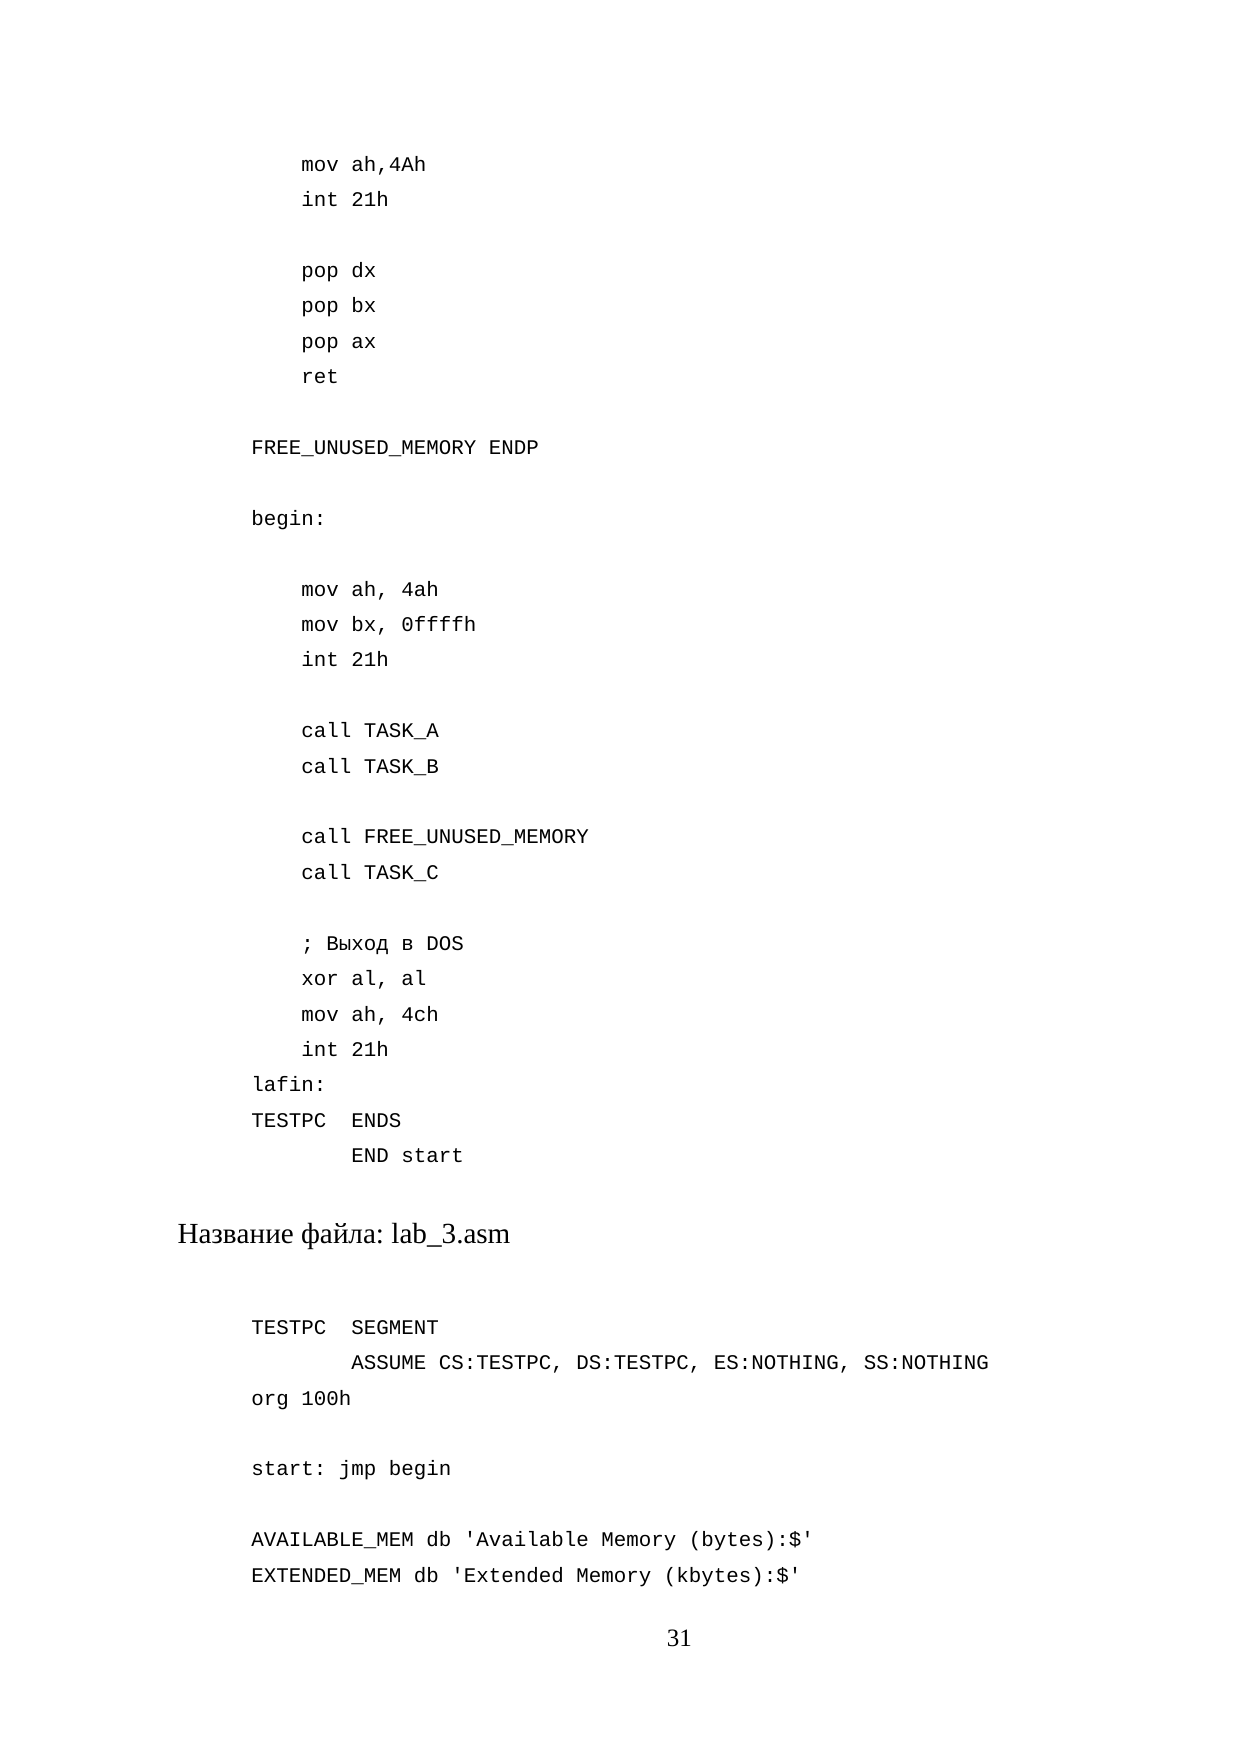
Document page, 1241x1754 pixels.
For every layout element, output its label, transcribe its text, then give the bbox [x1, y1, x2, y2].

text pop ax [177, 331, 1181, 354]
text TESTPC ENDS [177, 1110, 1181, 1133]
text call TASK_B [177, 756, 1181, 779]
text AVAILABLE_MEM db 'Available Memory (bytes):$' [177, 1529, 1181, 1553]
text ; Выход в DOS [177, 933, 1181, 956]
text int 21h [177, 649, 1181, 673]
text mov ah,4Ah [177, 153, 1181, 177]
text ret [177, 366, 1181, 390]
text begin: [177, 508, 1181, 531]
text int 21h [177, 1039, 1181, 1063]
text END start [177, 1145, 1181, 1169]
text start: jmp begin [177, 1458, 1181, 1482]
text call TASK_C [177, 862, 1181, 886]
text TESTPC SEGMENT [177, 1317, 1181, 1340]
text mov ah, 4ah [177, 578, 1181, 602]
text EXTENDED_MEM db 'Extended Memory (kbytes):$' [177, 1564, 1181, 1588]
text Название файла: lab_3.asm [177, 1216, 1181, 1249]
text mov ah, 4ch [177, 1003, 1181, 1027]
text FREE_UNUSED_MEMORY ENDP [177, 437, 1181, 461]
text lafin: [177, 1074, 1181, 1098]
text call FREE_UNUSED_MEMORY [177, 826, 1181, 850]
text call TASK_A [177, 720, 1181, 744]
text int 21h [177, 189, 1181, 213]
text ASSUME CS:TESTPC, DS:TESTPC, ES:NOTHING, SS:NOTHING [177, 1352, 1181, 1376]
text mov bx, 0ffffh [177, 614, 1181, 638]
text xor al, al [177, 968, 1181, 992]
text org 100h [177, 1387, 1181, 1411]
text pop bx [177, 295, 1181, 319]
text pop dx [177, 260, 1181, 283]
